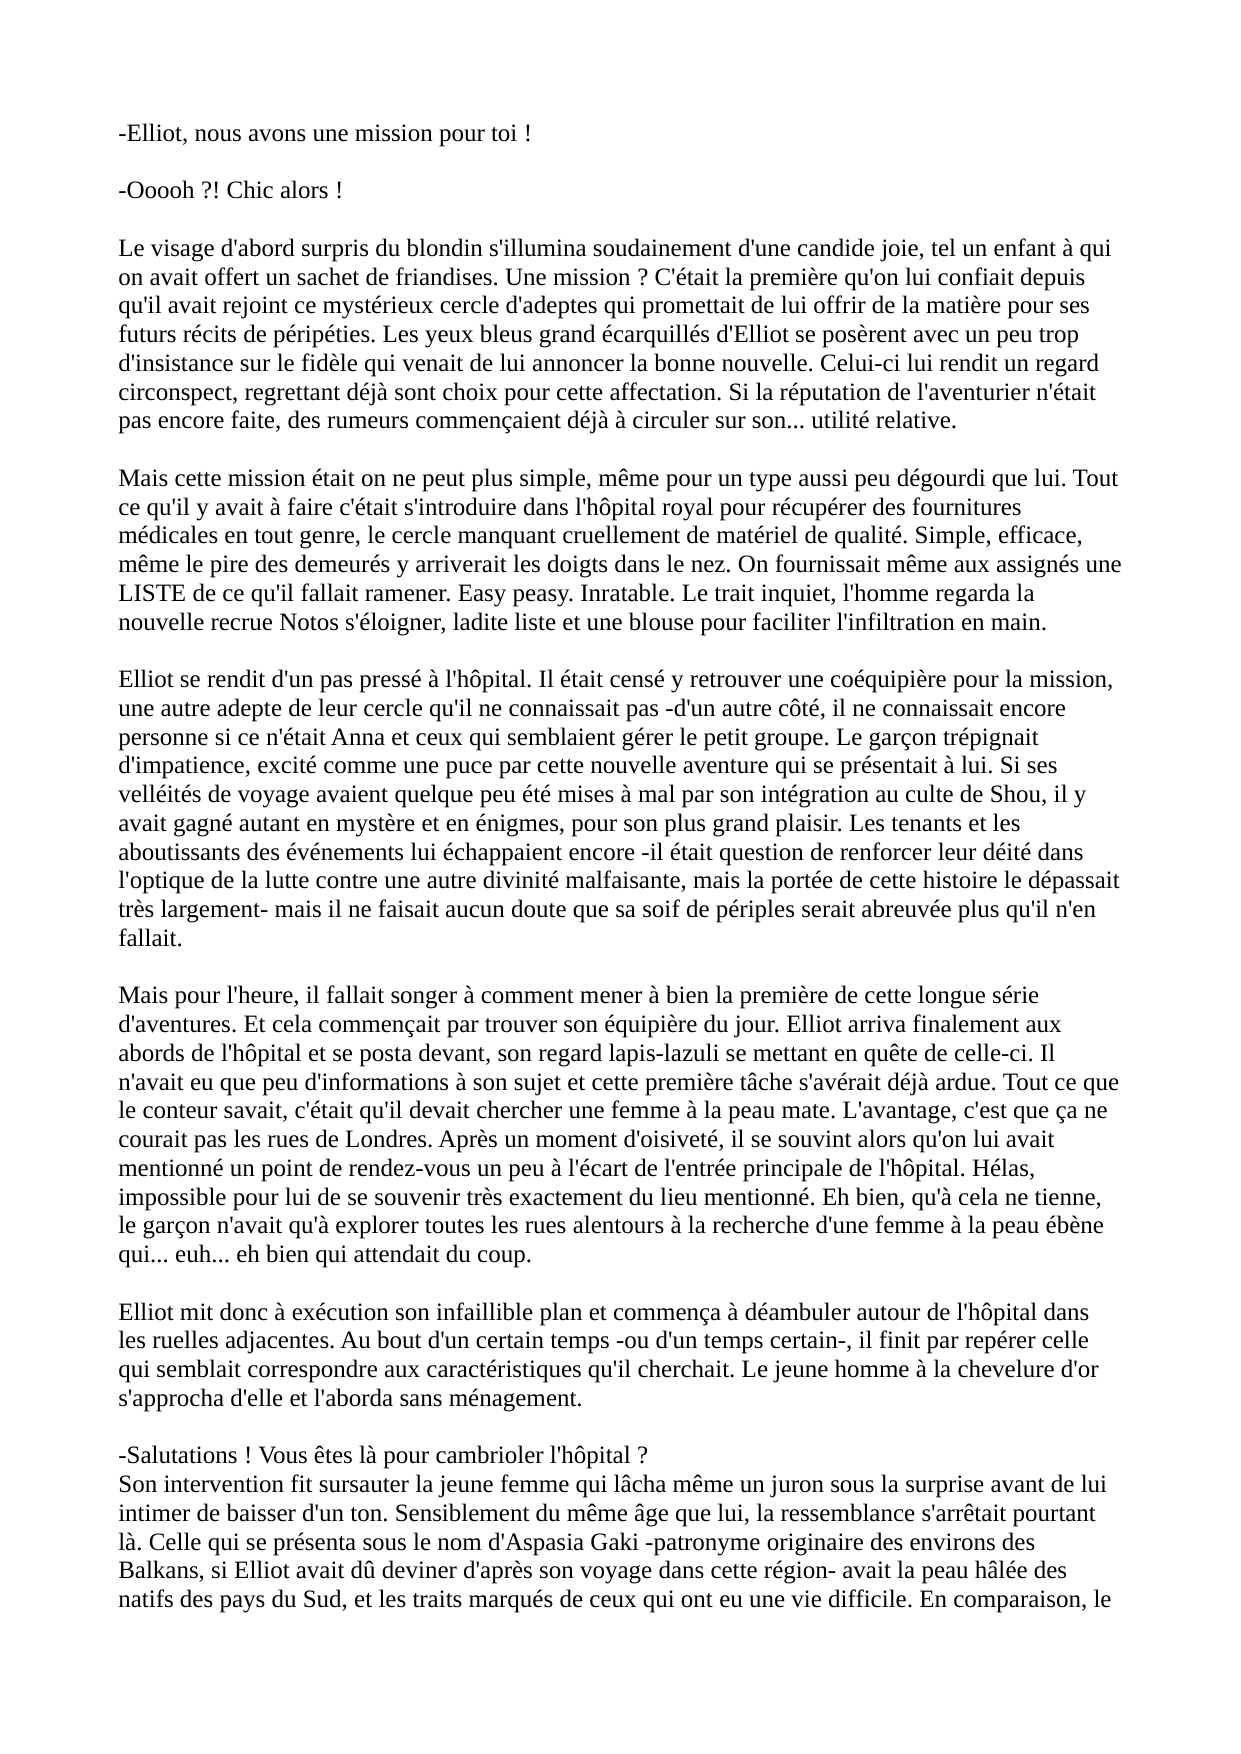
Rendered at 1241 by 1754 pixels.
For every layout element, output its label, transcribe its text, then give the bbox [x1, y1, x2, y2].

text Mais pour l'heure, il fallait songer à comment mener à bien la première de cette longue série d'aventures. Et cela commençait par trouver son équipière du jour. Elliot arriva finalement aux abords de l'hôpital et se posta devant, son regard lapis-lazuli se mettant en quête de celle-ci. Il n'avait eu que peu d'informations à son sujet et cette première tâche s'avérait déjà ardue. Tout ce que le conteur savait, c'était qu'il devait chercher une femme à la peau mate. L'avantage, c'est que ça ne courait pas les rues de Londres. Après un moment d'oisiveté, il se souvint alors qu'on lui avait mentionné un point de rendez-vous un peu à l'écart de l'entrée principale de l'hôpital. Hélas, impossible pour lui de se souvenir très exactement du lieu mentionné. Eh bien, qu'à cela ne tienne, le garçon n'avait qu'à explorer toutes les rues alentours à la recherche d'une femme à la peau ébène qui... euh... eh bien qui attendait du coup. [118, 981, 1122, 1268]
text Le visage d'abord surpris du blondin s'illumina soudainement d'une candide joie, tel un enfant à qui on avait offert un sachet de friandises. Une mission ? C'était la première qu'on lui confiait depuis qu'il avait rejoint ce mystérieux cercle d'adeptes qui promettait de lui offrir de la matière pour ses futurs récits de péripéties. Les yeux bleus grand écarquillés d'Elliot se posèrent avec un peu trop d'insistance sur le fidèle qui venait de lui annoncer la bonne nouvelle. Celui-ci lui rendit un regard circonspect, regrettant déjà sont choix pour cette affectation. Si la réputation de l'aventurier n'était pas encore faite, des rumeurs commençaient déjà à circuler sur son... utilité relative. [118, 233, 1122, 434]
text Elliot mit donc à exécution son infaillible plan et commença à déambuler autour de l'hôpital dans les ruelles adjacentes. Au bout d'un certain temps -ou d'un temps certain-, il finit par repérer celle qui semblait correspondre aux caractéristiques qu'il cherchait. Le jeune homme à la chevelure d'or s'approcha d'elle et l'aborda sans ménagement. [118, 1297, 1122, 1412]
text -Ooooh ?! Chic alors ! [118, 176, 1122, 204]
text Son intervention fit sursauter la jeune femme qui lâcha même un juron sous la surprise avant de lui intimer de baisser d'un ton. Sensiblement du même âge que lui, la ressemblance s'arrêtait pourtant là. Celle qui se présenta sous le nom d'Aspasia Gaki -patronyme originaire des environs des Balkans, si Elliot avait dû deviner d'après son voyage dans cette région- avait la peau hâlée des natifs des pays du Sud, et les traits marqués de ceux qui ont eu une vie difficile. En comparaison, le [118, 1469, 1122, 1613]
text Elliot se rendit d'un pas pressé à l'hôpital. Il était censé y retrouver une coéquipière pour la mission, une autre adepte de leur cercle qu'il ne connaissait pas -d'un autre côté, il ne connaissait encore personne si ce n'était Anna et ceux qui semblaient gérer le petit groupe. Le garçon trépignait d'impatience, excité comme une puce par cette nouvelle aventure qui se présentait à lui. Si ses velléités de voyage avaient quelque peu été mises à mal par son intégration au culte de Shou, il y avait gagné autant en mystère et en énigmes, pour son plus grand plaisir. Les tenants et les aboutissants des événements lui échappaient encore -il était question de renforcer leur déité dans l'optique de la lutte contre une autre divinité malfaisante, mais la portée de cette histoire le dépassait très largement- mais il ne faisait aucun doute que sa soif de périples serait abreuvée plus qu'il n'en fallait. [118, 664, 1122, 952]
text -Elliot, nous avons une mission pour toi ! [118, 118, 1122, 147]
text -Salutations ! Vous êtes là pour cambrioler l'hôpital ? [118, 1441, 1122, 1469]
text Mais cette mission était on ne peut plus simple, même pour un type aussi peu dégourdi que lui. Tout ce qu'il y avait à faire c'était s'introduire dans l'hôpital royal pour récupérer des fournitures médicales en tout genre, le cercle manquant cruellement de matériel de qualité. Simple, efficace, même le pire des demeurés y arriverait les doigts dans le nez. On fournissait même aux assignés une LISTE de ce qu'il fallait ramener. Easy peasy. Inratable. Le trait inquiet, l'homme regarda la nouvelle recrue Notos s'éloigner, ladite liste et une blouse pour faciliter l'infiltration en main. [118, 463, 1122, 636]
